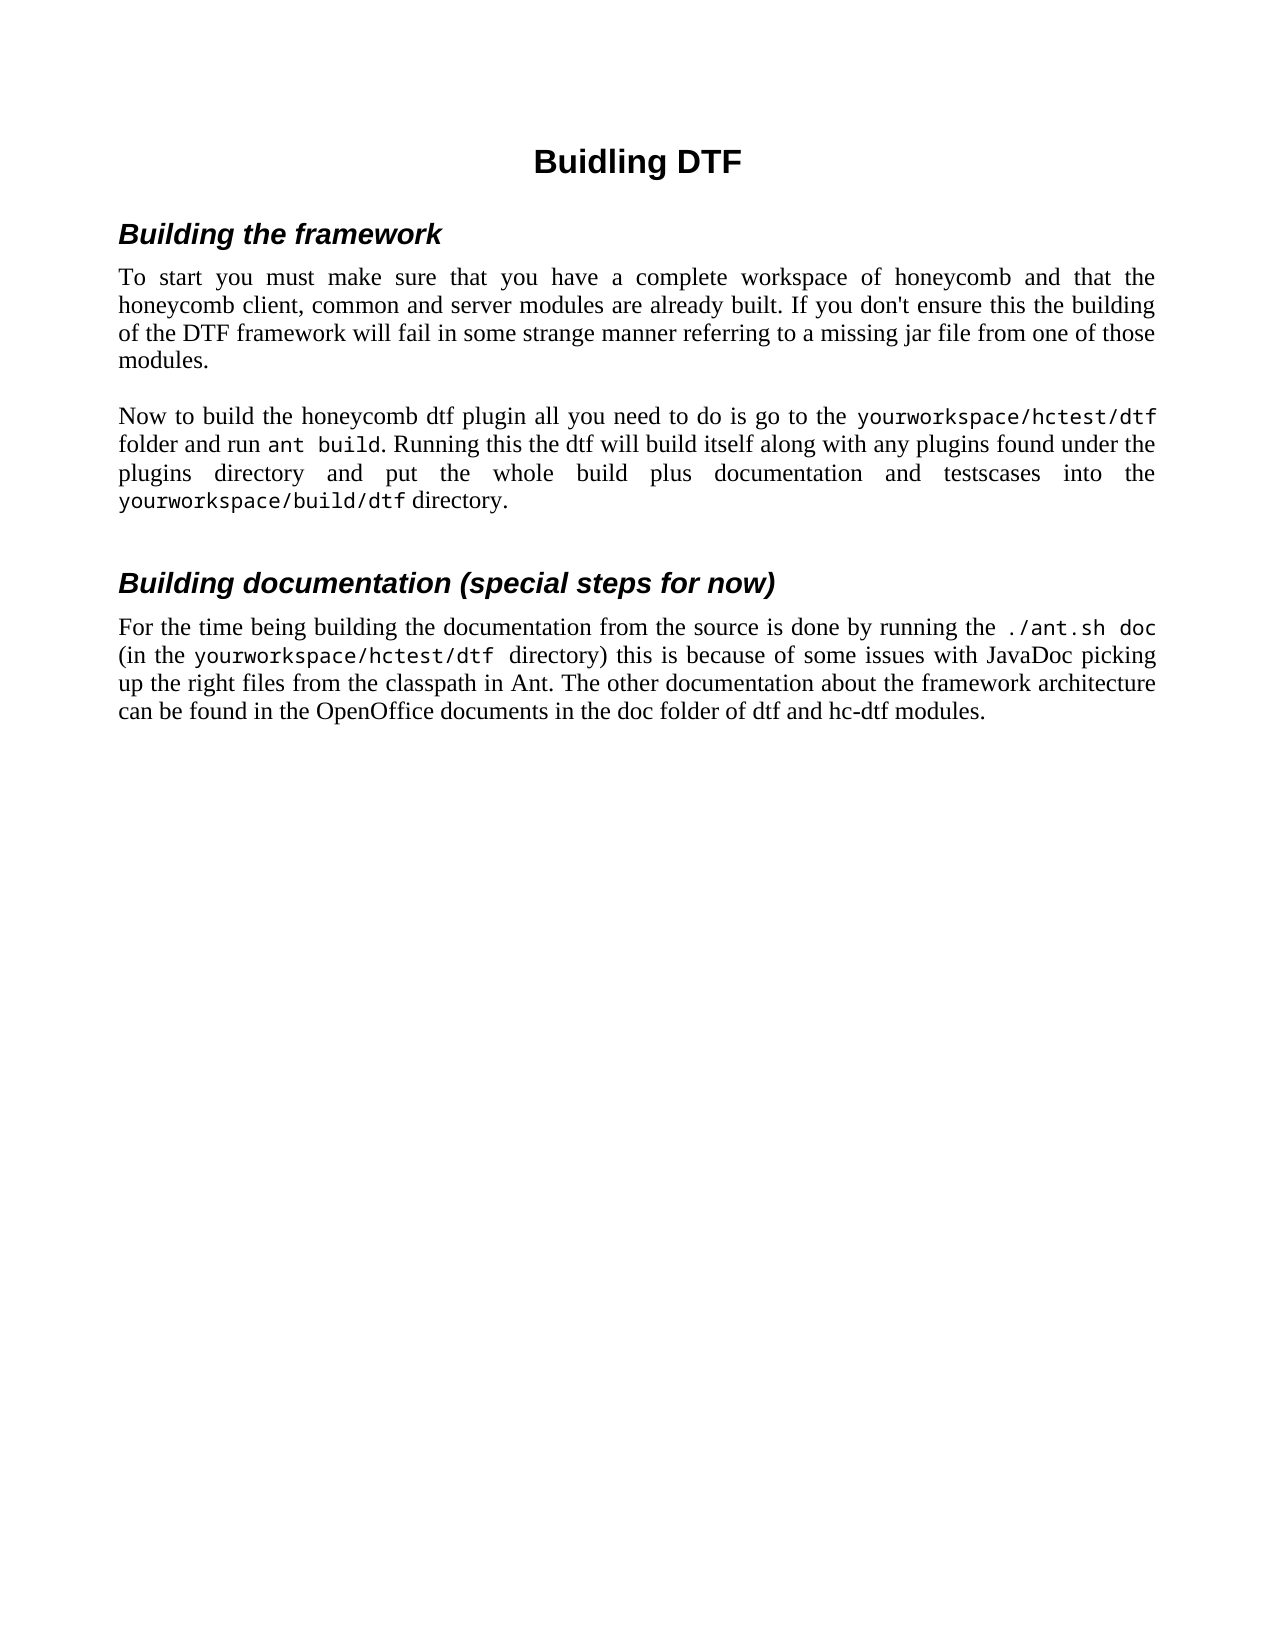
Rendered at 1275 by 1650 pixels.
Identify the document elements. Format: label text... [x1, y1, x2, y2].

subtitle Building documentation (special steps for now) [118, 567, 1157, 600]
text Now to build the honeycomb dtf plugin all you need to do is go to the yourworkspace/hctest/dtf folder and run ant build. Running this the dtf will build itself along with any plugins found under the plugins directory and put the whole build plus documentation and testscases into the yourworkspace/build/dtf directory. [118, 402, 1157, 515]
text To start you must make sure that you have a complete workspace of honeycomb and that the honeycomb client, common and server modules are already built. If you don't ensure this the building of the DTF framework will fail in some strange manner referring to a missing jar file from one of those modules. [118, 263, 1157, 374]
subtitle Building the framework [118, 218, 1157, 251]
text For the time being building the documentation from the source is done by running the ./ant.sh doc (in the yourworkspace/hctest/dtf directory) this is because of some issues with JavaDoc picking up the right files from the classpath in Ant. The other documentation about the framework architecture can be found in the OpenOffice documents in the doc folder of dtf and hc-dtf modules. [118, 613, 1157, 725]
subtitle Buidling DTF [118, 143, 1157, 181]
